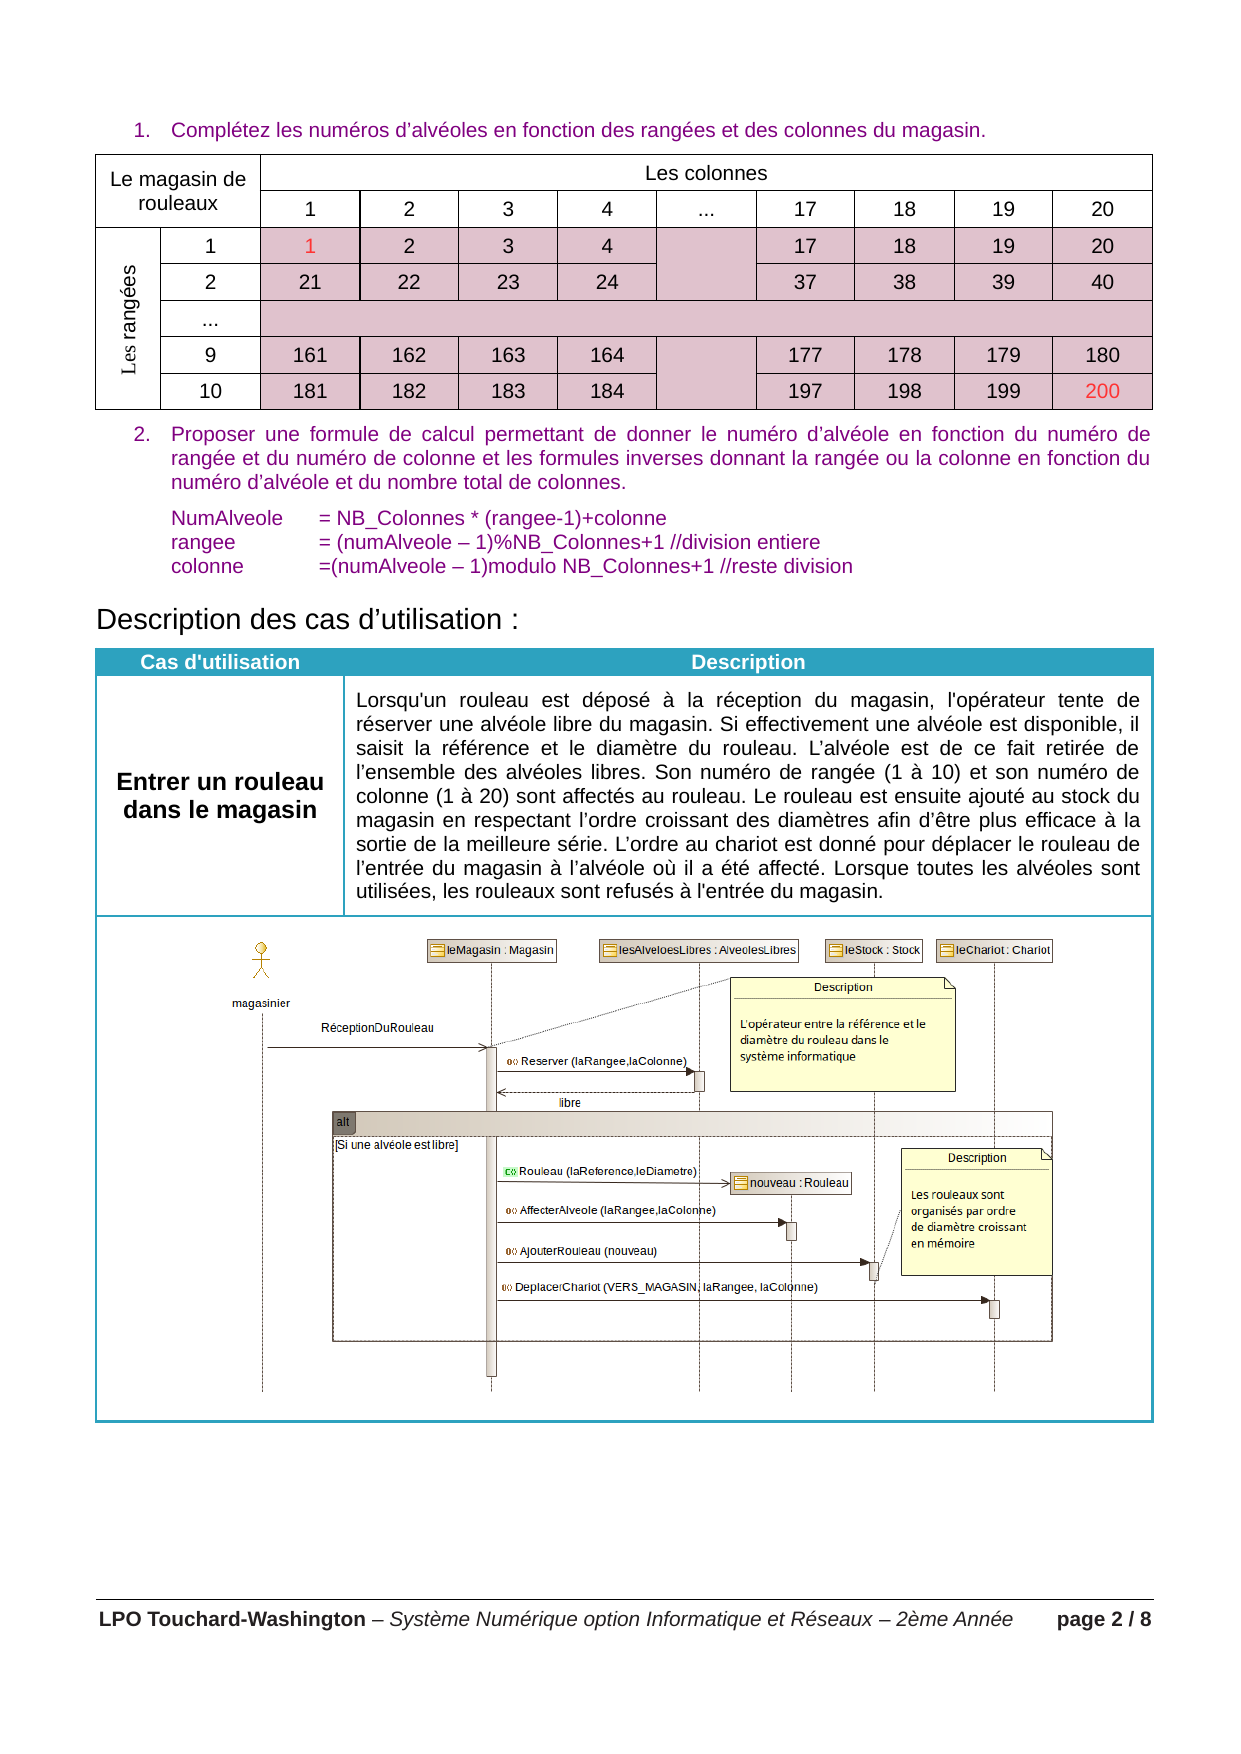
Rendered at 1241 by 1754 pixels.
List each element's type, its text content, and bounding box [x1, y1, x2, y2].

table_cell 3 [459, 191, 557, 227]
table_cell [96, 228, 160, 409]
text Description des cas d’utilisation : [96, 602, 1152, 635]
table_header Les colonnes [261, 155, 1152, 190]
table_cell [657, 337, 756, 409]
table_cell 180 [1053, 337, 1152, 373]
table_cell 23 [459, 264, 557, 300]
table_header Description [344, 650, 1151, 674]
table_cell 164 [558, 337, 656, 373]
table_cell 4 [558, 191, 656, 227]
table_cell 198 [855, 374, 954, 409]
table_cell 197 [757, 374, 854, 409]
table_header Le magasin de rouleaux [96, 155, 260, 227]
list Complétez les numéros d’alvéoles en fonction des rangées et des colonnes du magasin. [133, 118, 1152, 142]
table_cell 24 [558, 264, 656, 300]
table_cell 199 [955, 374, 1052, 409]
table_cell 183 [459, 374, 557, 409]
table_cell 2 [361, 191, 458, 227]
table_cell [261, 301, 1152, 336]
table_cell 181 [261, 374, 359, 409]
table_cell 4 [558, 228, 656, 263]
table_cell 178 [855, 337, 954, 373]
table_cell 38 [855, 264, 954, 300]
list Proposer une formule de calcul permettant de donner le numéro d’alvéole en fonction du numéro de rangée et du numéro de colonne et les formules inverses donnant la rangée ou la colonne en fonction du numéro d’alvéole et du nombre total de colonnes. [133, 422, 1152, 494]
table_cell [97, 917, 1151, 1420]
table_cell 40 [1053, 264, 1152, 300]
table_cell 19 [955, 191, 1052, 227]
table_cell 20 [1053, 228, 1152, 263]
table_cell 10 [161, 374, 260, 409]
table_cell ... [657, 191, 756, 227]
table_header Cas d'utilisation [97, 650, 344, 674]
table_cell ... [161, 301, 260, 336]
text rangee = (numAlveole – 1)%NB_Colonnes+1 //division entiere [171, 529, 1152, 553]
table_cell 161 [261, 337, 359, 373]
table_cell 200 [1053, 374, 1152, 409]
table_cell 21 [261, 264, 359, 300]
table_cell 184 [558, 374, 656, 409]
table_cell 17 [757, 191, 854, 227]
table_cell 18 [855, 191, 954, 227]
table_cell 22 [361, 264, 458, 300]
table_cell 9 [161, 337, 260, 373]
table_cell 182 [361, 374, 458, 409]
table_cell [657, 228, 756, 300]
table_cell Lorsqu'un rouleau est déposé à la réception du magasin, l'opérateur tente de réserver une alvéole libre du magasin. Si effectivement une alvéole est disponible, il saisit la référence et le diamètre du rouleau. L’alvéole est de ce fait retirée de l’ensemble des alvéoles libres. Son numéro de rangée (1 à 10) et son numéro de colonne (1 à 20) sont affectés au rouleau. Le rouleau est ensuite ajouté au stock du magasin en respectant l’ordre croissant des diamètres afin d’être plus efficace à la sortie de la meilleure série. L’ordre au chariot est donné pour déplacer le rouleau de l’entrée du magasin à l’alvéole où il a été affecté. Lorsque toutes les alvéoles sont utilisées, les rouleaux sont refusés à l'entrée du magasin. [345, 676, 1151, 915]
table_cell 163 [459, 337, 557, 373]
table_cell 1 [261, 228, 359, 263]
picture [208, 929, 1062, 1392]
table_cell 162 [361, 337, 458, 373]
table_cell 3 [459, 228, 557, 263]
table_cell 37 [757, 264, 854, 300]
table_cell 1 [261, 191, 359, 227]
table_cell 39 [955, 264, 1052, 300]
table_cell 177 [757, 337, 854, 373]
table_cell 1 [161, 228, 260, 263]
table_cell 179 [955, 337, 1052, 373]
text colonne =(numAlveole – 1)modulo NB_Colonnes+1 //reste division [171, 553, 1152, 577]
table_cell 18 [855, 228, 954, 263]
table_cell Entrer un rouleau dans le magasin [97, 676, 343, 915]
table_cell 19 [955, 228, 1052, 263]
text NumAlveole = NB_Colonnes * (rangee-1)+colonne [171, 506, 1152, 529]
table_cell 2 [361, 228, 458, 263]
table_cell 2 [161, 264, 260, 300]
table_cell 20 [1053, 191, 1152, 227]
table_cell 17 [757, 228, 854, 263]
